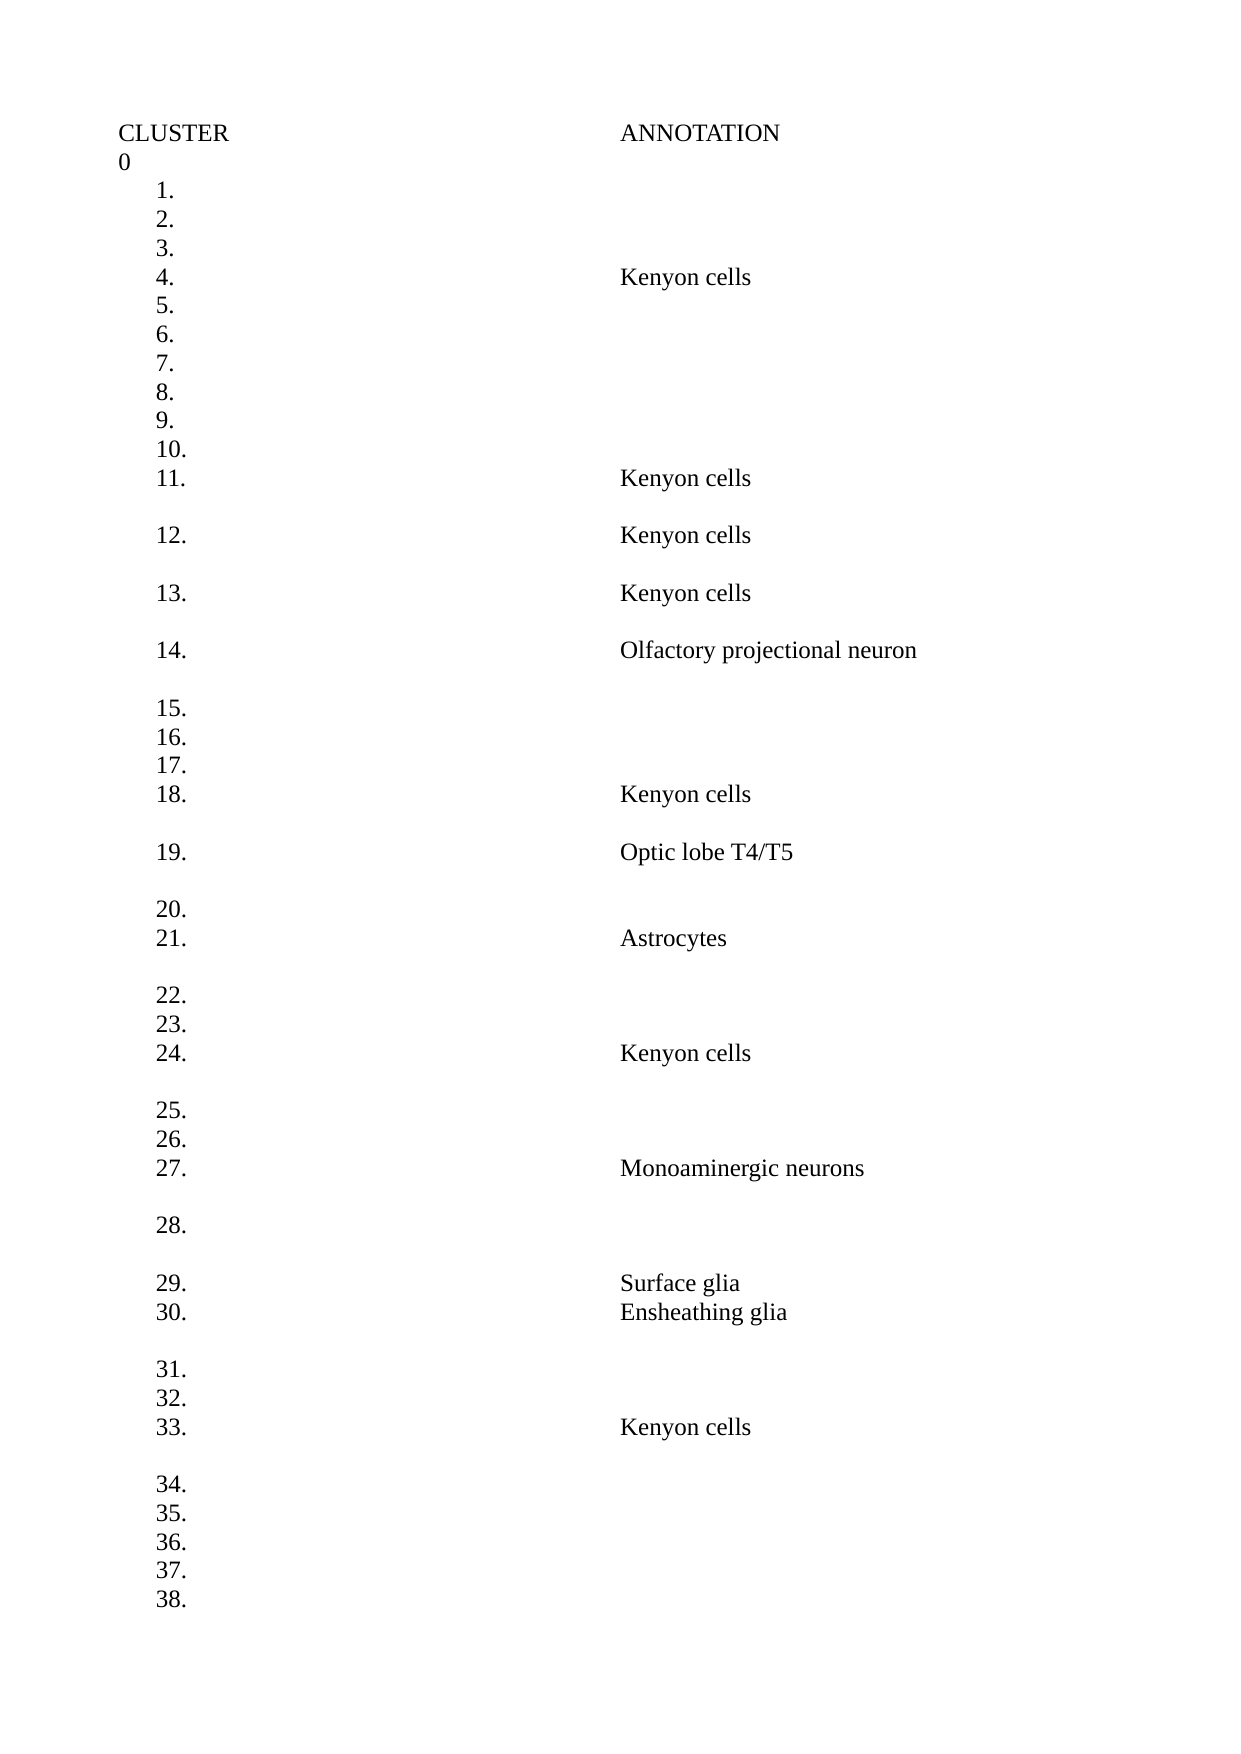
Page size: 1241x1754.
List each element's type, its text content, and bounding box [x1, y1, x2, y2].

table_cell [118, 434, 620, 463]
table_cell [118, 176, 620, 204]
table_cell [118, 1297, 620, 1354]
table_cell [118, 291, 620, 319]
table_cell Kenyon cells [620, 578, 1122, 636]
table_cell Surface glia [620, 1268, 1122, 1297]
table_cell [118, 837, 620, 894]
table_cell [620, 1527, 1122, 1556]
table_cell [620, 722, 1122, 751]
table_cell [620, 319, 1122, 348]
table_cell [620, 1211, 1122, 1268]
table_cell [118, 636, 620, 693]
table_cell [118, 1584, 620, 1613]
table_cell Monoaminergic neurons [620, 1153, 1122, 1211]
table_cell [118, 1096, 620, 1124]
table_header ANNOTATION [620, 118, 1122, 147]
table_cell [118, 1354, 620, 1383]
table_cell [118, 319, 620, 348]
table_cell Kenyon cells [620, 779, 1122, 837]
table_cell [118, 578, 620, 636]
table_cell Kenyon cells [620, 262, 1122, 291]
table_cell [620, 176, 1122, 204]
table_cell [620, 1584, 1122, 1613]
table_cell [118, 377, 620, 406]
table_cell [118, 1009, 620, 1038]
table_cell [118, 894, 620, 923]
table_cell [118, 233, 620, 262]
table_cell [620, 1498, 1122, 1527]
table_cell [620, 233, 1122, 262]
table_cell [620, 204, 1122, 233]
table_cell [620, 1383, 1122, 1412]
table_cell [118, 1556, 620, 1584]
table_cell [118, 1527, 620, 1556]
table_cell Kenyon cells [620, 1038, 1122, 1096]
table_cell Kenyon cells [620, 463, 1122, 521]
table_cell [118, 981, 620, 1009]
table_cell [118, 1124, 620, 1153]
table_cell [118, 1038, 620, 1096]
table_cell Astrocytes [620, 923, 1122, 981]
table_cell [620, 981, 1122, 1009]
table_cell [620, 291, 1122, 319]
table_cell [620, 894, 1122, 923]
table_cell [118, 722, 620, 751]
table_cell Kenyon cells [620, 1412, 1122, 1469]
table_cell [620, 434, 1122, 463]
table_cell [620, 1124, 1122, 1153]
table_cell [118, 406, 620, 434]
table_header CLUSTER [118, 118, 620, 147]
table_cell [118, 204, 620, 233]
table_cell [118, 751, 620, 779]
table_cell [620, 406, 1122, 434]
table_cell Kenyon cells [620, 521, 1122, 578]
table_cell [118, 779, 620, 837]
table_cell [118, 1412, 620, 1469]
table_cell Optic lobe T4/T5 [620, 837, 1122, 894]
table_cell [620, 751, 1122, 779]
table_cell [620, 147, 1122, 176]
table_cell [118, 262, 620, 291]
table_cell [620, 377, 1122, 406]
table_cell [118, 463, 620, 521]
table_cell [620, 1354, 1122, 1383]
table_cell [118, 1268, 620, 1297]
table_cell [620, 1469, 1122, 1498]
table_cell [118, 1211, 620, 1268]
table_cell [118, 1498, 620, 1527]
table_cell [118, 923, 620, 981]
table_cell [620, 693, 1122, 722]
table_cell [118, 348, 620, 377]
table_cell Olfactory projectional neuron [620, 636, 1122, 693]
table_cell [620, 1096, 1122, 1124]
table_cell [118, 1153, 620, 1211]
table_cell [118, 1469, 620, 1498]
table_cell [620, 1556, 1122, 1584]
table_cell [118, 693, 620, 722]
table_cell [118, 1383, 620, 1412]
table_cell 0 [118, 147, 620, 176]
table_cell [118, 521, 620, 578]
table_cell Ensheathing glia [620, 1297, 1122, 1354]
table_cell [620, 1009, 1122, 1038]
table_cell [620, 348, 1122, 377]
